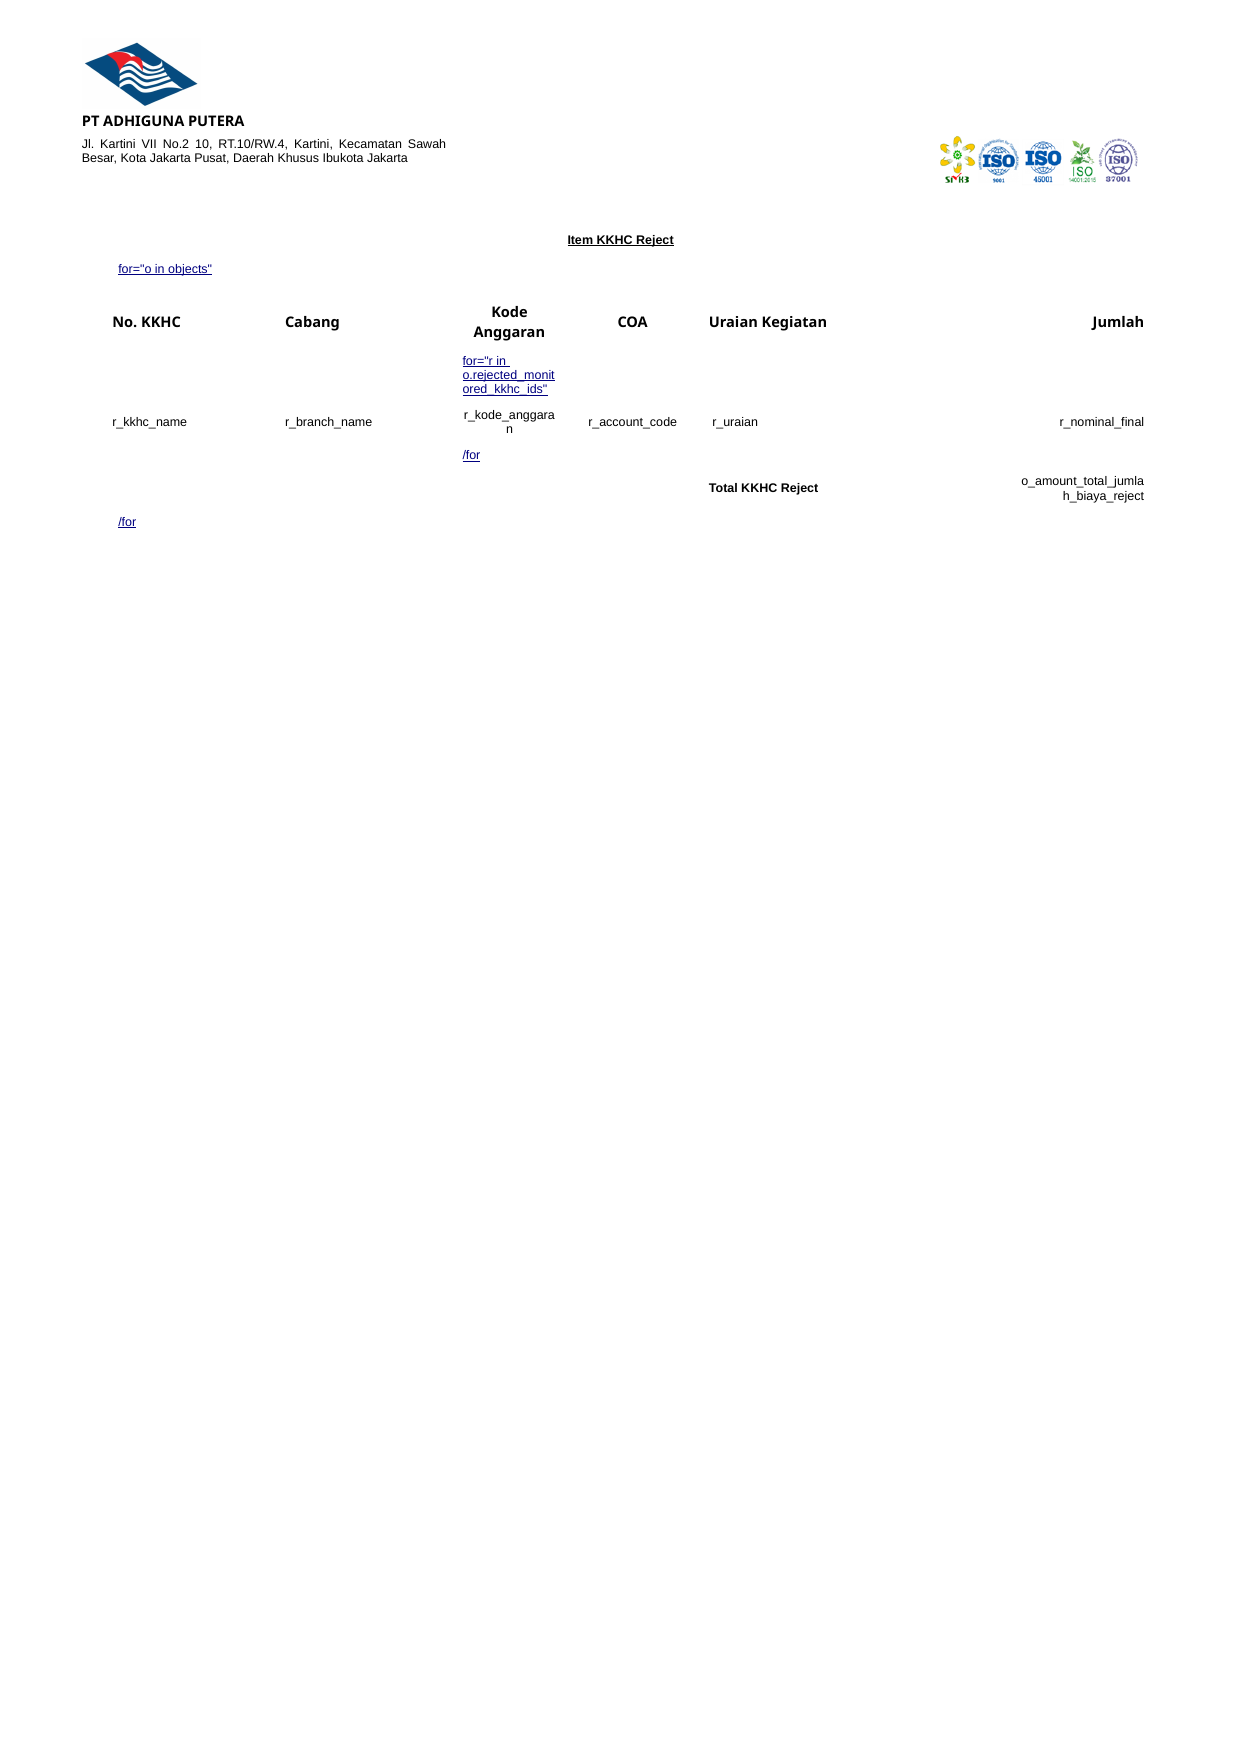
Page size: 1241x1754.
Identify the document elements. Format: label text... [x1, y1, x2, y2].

table_cell [1013, 348, 1149, 402]
table_cell [279, 348, 456, 402]
table_cell [703, 442, 1012, 468]
table_cell r_nominal_final [1013, 402, 1149, 442]
table_cell r_branch_name [279, 402, 456, 442]
table_cell o_amount_total_jumlah_biaya_reject [1013, 468, 1149, 508]
table_cell r_account_code [562, 402, 703, 442]
table_header Cabang­ [279, 296, 456, 347]
table_cell [562, 442, 703, 468]
table_cell r_kode_anggaran [456, 402, 562, 442]
table_cell [562, 468, 703, 508]
table_cell for="r in o.rejected_monitored_kkhc_ids" [456, 348, 562, 402]
table_header COA [562, 296, 703, 347]
text Item KKHC Reject [118, 233, 1122, 247]
table_header Kode Anggaran [456, 296, 562, 347]
picture [82, 38, 202, 109]
table_header No. KKHC [106, 296, 279, 347]
table_cell Total KKHC Reject [703, 468, 1012, 508]
table_cell r_uraian [703, 402, 1012, 442]
table_cell [456, 468, 562, 508]
table_cell [106, 468, 279, 508]
table_cell /for [456, 442, 562, 468]
picture [934, 134, 1140, 186]
table_cell [279, 468, 456, 508]
table_cell [1013, 442, 1149, 468]
table_cell r_kkhc_name [106, 402, 279, 442]
table_cell [279, 442, 456, 468]
text /for [118, 514, 1122, 528]
table_cell [106, 442, 279, 468]
table_cell [106, 348, 279, 402]
table_header Uraian Kegiatan [703, 296, 1012, 347]
table_header [101, 291, 1155, 514]
table_header Jumlah [1013, 296, 1149, 347]
text for="o in objects" [118, 262, 1122, 276]
table_cell [562, 348, 703, 402]
table_cell [703, 348, 1012, 402]
